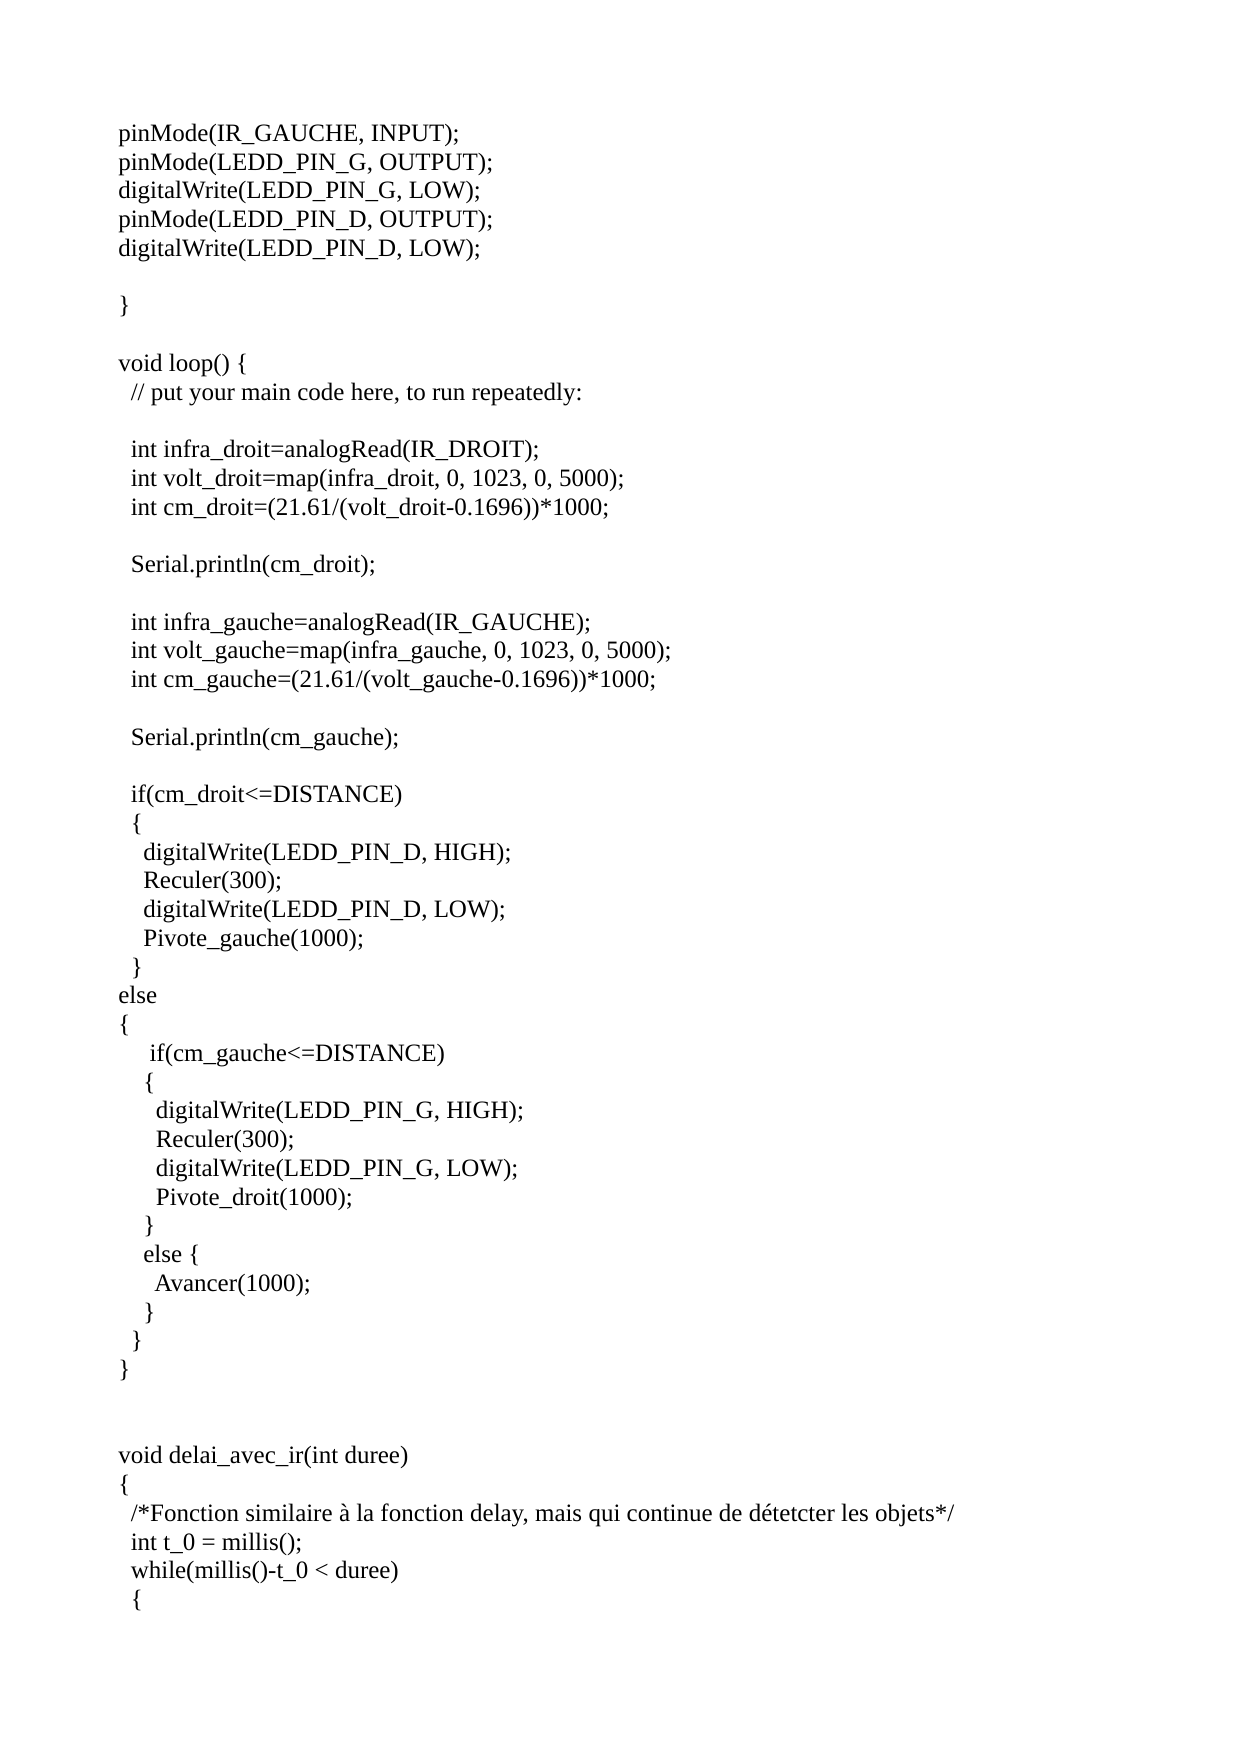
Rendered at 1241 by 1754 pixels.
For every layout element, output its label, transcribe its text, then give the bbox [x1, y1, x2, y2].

text } [118, 952, 1122, 981]
text pinMode(LEDD_PIN_D, OUTPUT); [118, 204, 1122, 233]
text /*Fonction similaire à la fonction delay, mais qui continue de détetcter les objets*/ [118, 1498, 1122, 1527]
text Avancer(1000); [118, 1268, 1122, 1297]
text { [118, 1469, 1122, 1498]
text } [118, 1326, 1122, 1354]
text if(cm_gauche<=DISTANCE) [118, 1038, 1122, 1067]
text while(millis()-t_0 < duree) [118, 1556, 1122, 1584]
text Pivote_droit(1000); [118, 1182, 1122, 1211]
text int volt_gauche=map(infra_gauche, 0, 1023, 0, 5000); [118, 636, 1122, 664]
text void loop() { [118, 348, 1122, 377]
text Serial.println(cm_droit); [118, 549, 1122, 578]
text pinMode(IR_GAUCHE, INPUT); [118, 118, 1122, 147]
text { [118, 1009, 1122, 1038]
text int cm_gauche=(21.61/(volt_gauche-0.1696))*1000; [118, 664, 1122, 693]
text } [118, 1354, 1122, 1383]
text int cm_droit=(21.61/(volt_droit-0.1696))*1000; [118, 492, 1122, 521]
text Reculer(300); [118, 866, 1122, 894]
text { [118, 1584, 1122, 1613]
text digitalWrite(LEDD_PIN_D, LOW); [118, 894, 1122, 923]
text } [118, 291, 1122, 319]
text Reculer(300); [118, 1124, 1122, 1153]
text int t_0 = millis(); [118, 1527, 1122, 1556]
text { [118, 808, 1122, 837]
text // put your main code here, to run repeatedly: [118, 377, 1122, 406]
text digitalWrite(LEDD_PIN_D, LOW); [118, 233, 1122, 262]
text } [118, 1297, 1122, 1326]
text int volt_droit=map(infra_droit, 0, 1023, 0, 5000); [118, 463, 1122, 492]
text } [118, 1211, 1122, 1239]
text { [118, 1067, 1122, 1096]
text else { [118, 1239, 1122, 1268]
text digitalWrite(LEDD_PIN_G, LOW); [118, 1153, 1122, 1182]
text pinMode(LEDD_PIN_G, OUTPUT); [118, 147, 1122, 176]
text digitalWrite(LEDD_PIN_D, HIGH); [118, 837, 1122, 866]
text int infra_droit=analogRead(IR_DROIT); [118, 434, 1122, 463]
text if(cm_droit<=DISTANCE) [118, 779, 1122, 808]
text Serial.println(cm_gauche); [118, 722, 1122, 751]
text else [118, 981, 1122, 1009]
text int infra_gauche=analogRead(IR_GAUCHE); [118, 607, 1122, 636]
text digitalWrite(LEDD_PIN_G, LOW); [118, 176, 1122, 204]
text void delai_avec_ir(int duree) [118, 1441, 1122, 1469]
text digitalWrite(LEDD_PIN_G, HIGH); [118, 1096, 1122, 1124]
text Pivote_gauche(1000); [118, 923, 1122, 952]
